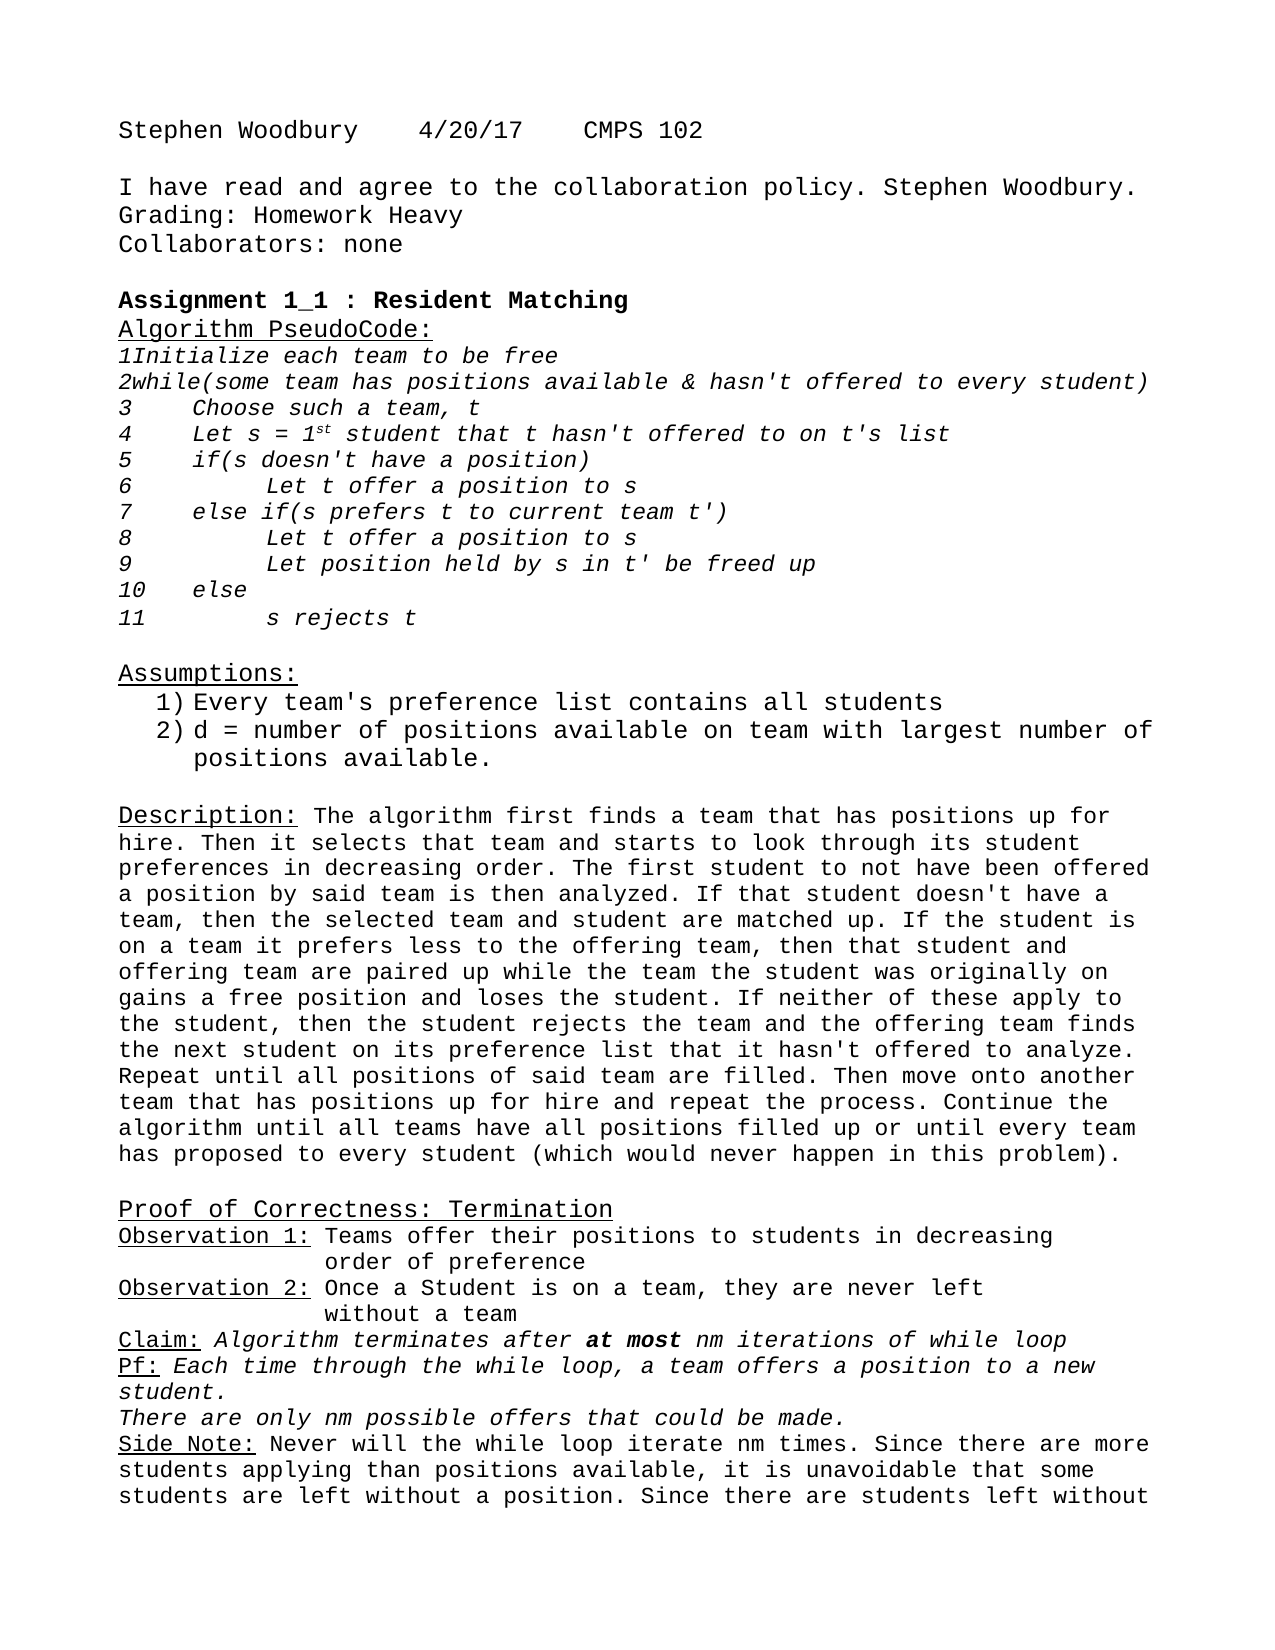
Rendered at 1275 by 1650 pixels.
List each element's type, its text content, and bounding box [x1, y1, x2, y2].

text 7 else if(s prefers t to current team t') [118, 500, 1157, 526]
text 1Initialize each team to be free [118, 345, 1157, 371]
text 6 Let t offer a position to s [118, 474, 1157, 500]
text Description: The algorithm first finds a team that has positions up for hire. Then it selects that team and starts to look through its student preferences in decreasing order. The first student to not have been offered a position by said team is then analyzed. If that student doesn't have a team, then the selected team and student are matched up. If the student is on a team it prefers less to the offering team, then that student and offering team are paired up while the team the student was originally on gains a free position and loses the student. If neither of these apply to the student, then the student rejects the team and the offering team finds the next student on its preference list that it hasn't offered to analyze. Repeat until all positions of said team are filled. Then move onto another team that has positions up for hire and repeat the process. Continue the algorithm until all teams have all positions filled up or until every team has proposed to every student (which would never happen in this problem). [118, 802, 1157, 1168]
text There are only nm possible offers that could be made. [118, 1406, 1157, 1432]
text without a team [118, 1302, 1157, 1328]
list d = number of positions available on team with largest number of positions available. [156, 717, 1157, 774]
text Proof of Correctness: Termination [118, 1196, 1157, 1225]
list Every team's preference list contains all students [156, 689, 1157, 717]
text 9 Let position held by s in t' be freed up [118, 552, 1157, 578]
text Pf: Each time through the while loop, a team offers a position to a new student. [118, 1354, 1157, 1406]
text 5 if(s doesn't have a position) [118, 448, 1157, 474]
text order of preference [118, 1251, 1157, 1277]
text Assumptions: [118, 661, 1157, 689]
text Side Note: Never will the while loop iterate nm times. Since there are more students applying than positions available, it is unavoidable that some students are left without a position. Since there are students left without [118, 1432, 1157, 1510]
text 11 s rejects t [118, 604, 1157, 632]
text Collaborators: none [118, 231, 1157, 260]
text Stephen Woodbury 4/20/17 CMPS 102 [118, 118, 1157, 146]
text Assignment 1_1 : Resident Matching [118, 288, 1157, 316]
text 8 Let t offer a position to s [118, 526, 1157, 552]
text Observation 1: Teams offer their positions to students in decreasing [118, 1225, 1157, 1251]
text 4 Let s = 1st student that t hasn't offered to on t's list [118, 423, 1157, 448]
text Observation 2: Once a Student is on a team, they are never left [118, 1277, 1157, 1302]
text I have read and agree to the collaboration policy. Stephen Woodbury. [118, 175, 1157, 203]
text Claim: Algorithm terminates after at most nm iterations of while loop [118, 1328, 1157, 1354]
text Grading: Homework Heavy [118, 203, 1157, 231]
text 3 Choose such a team, t [118, 397, 1157, 423]
text 10 else [118, 578, 1157, 604]
text 2while(some team has positions available & hasn't offered to every student) [118, 371, 1157, 397]
text Algorithm PseudoCode: [118, 316, 1157, 345]
